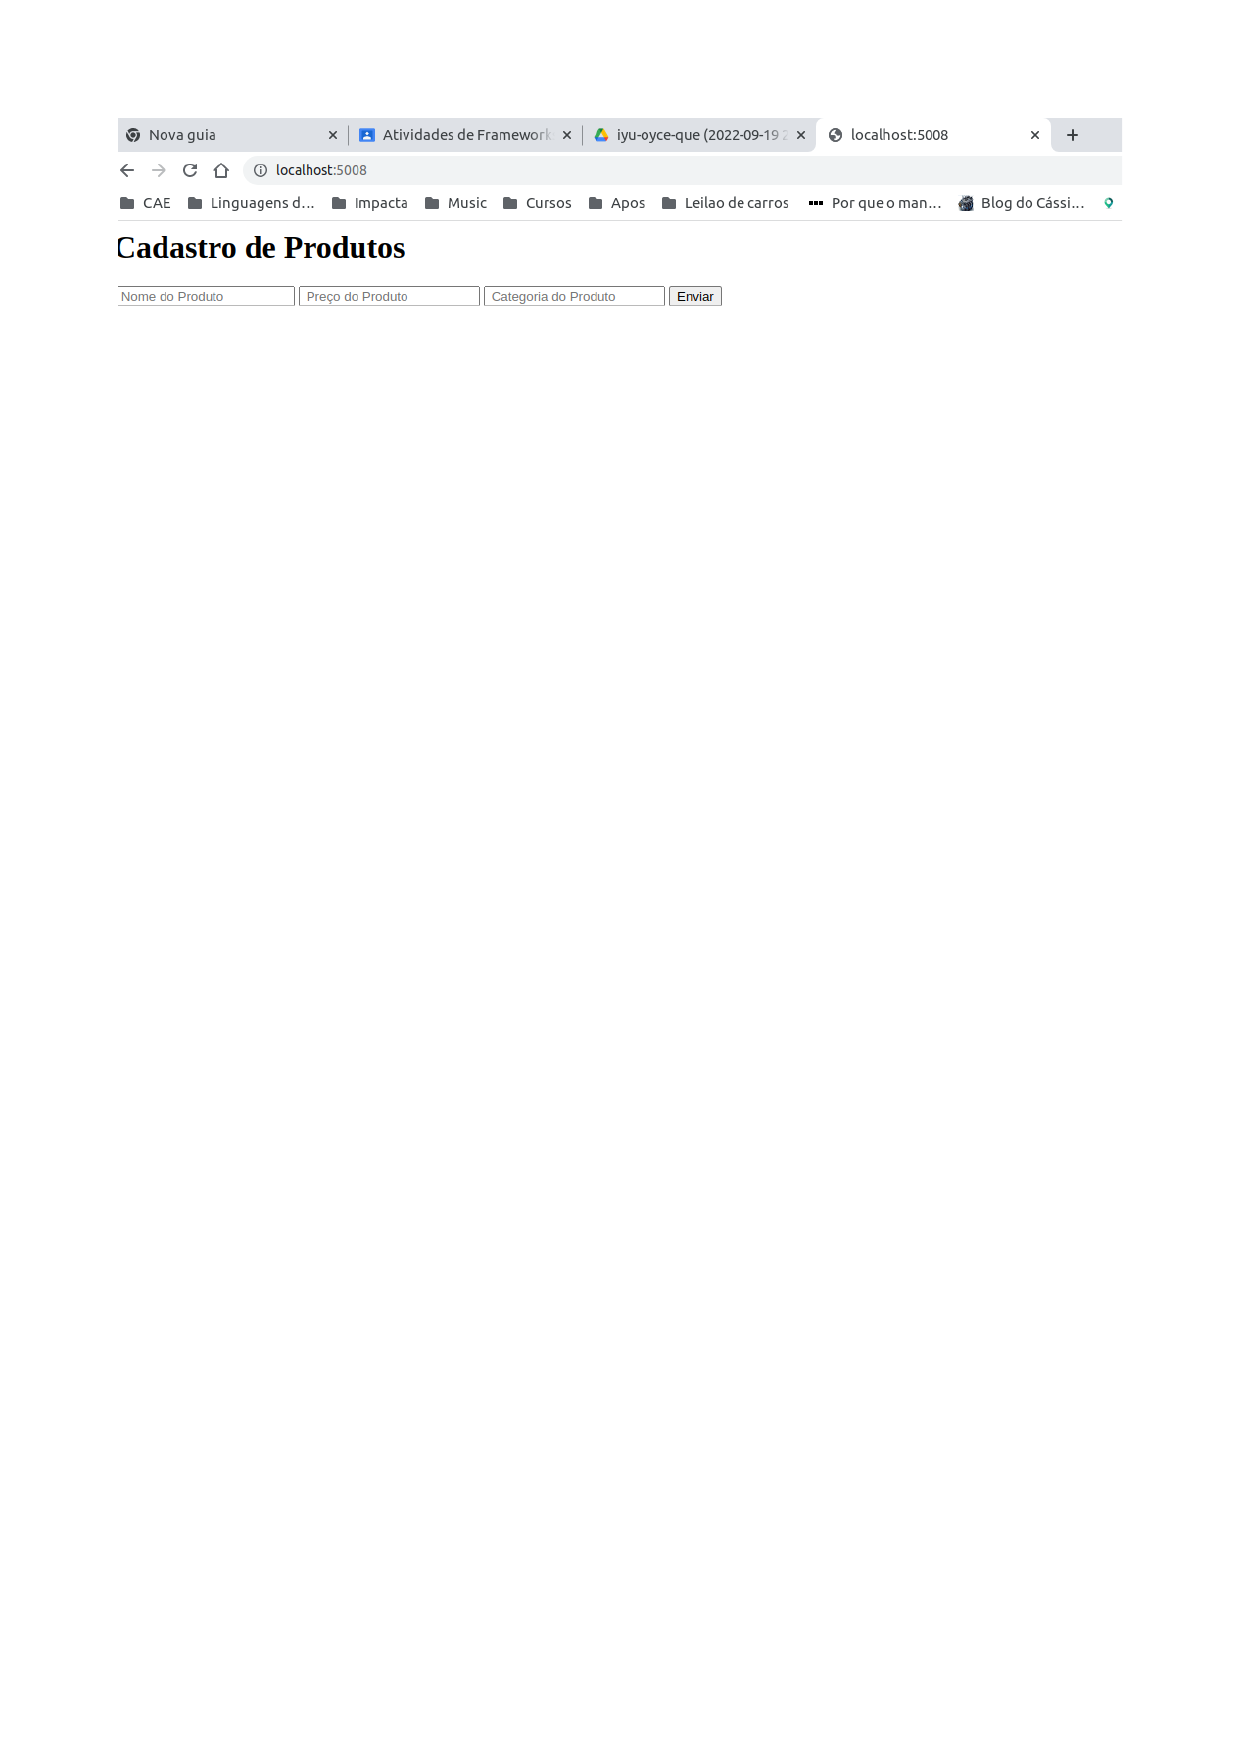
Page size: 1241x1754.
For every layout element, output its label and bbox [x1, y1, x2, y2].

picture [118, 118, 1123, 541]
